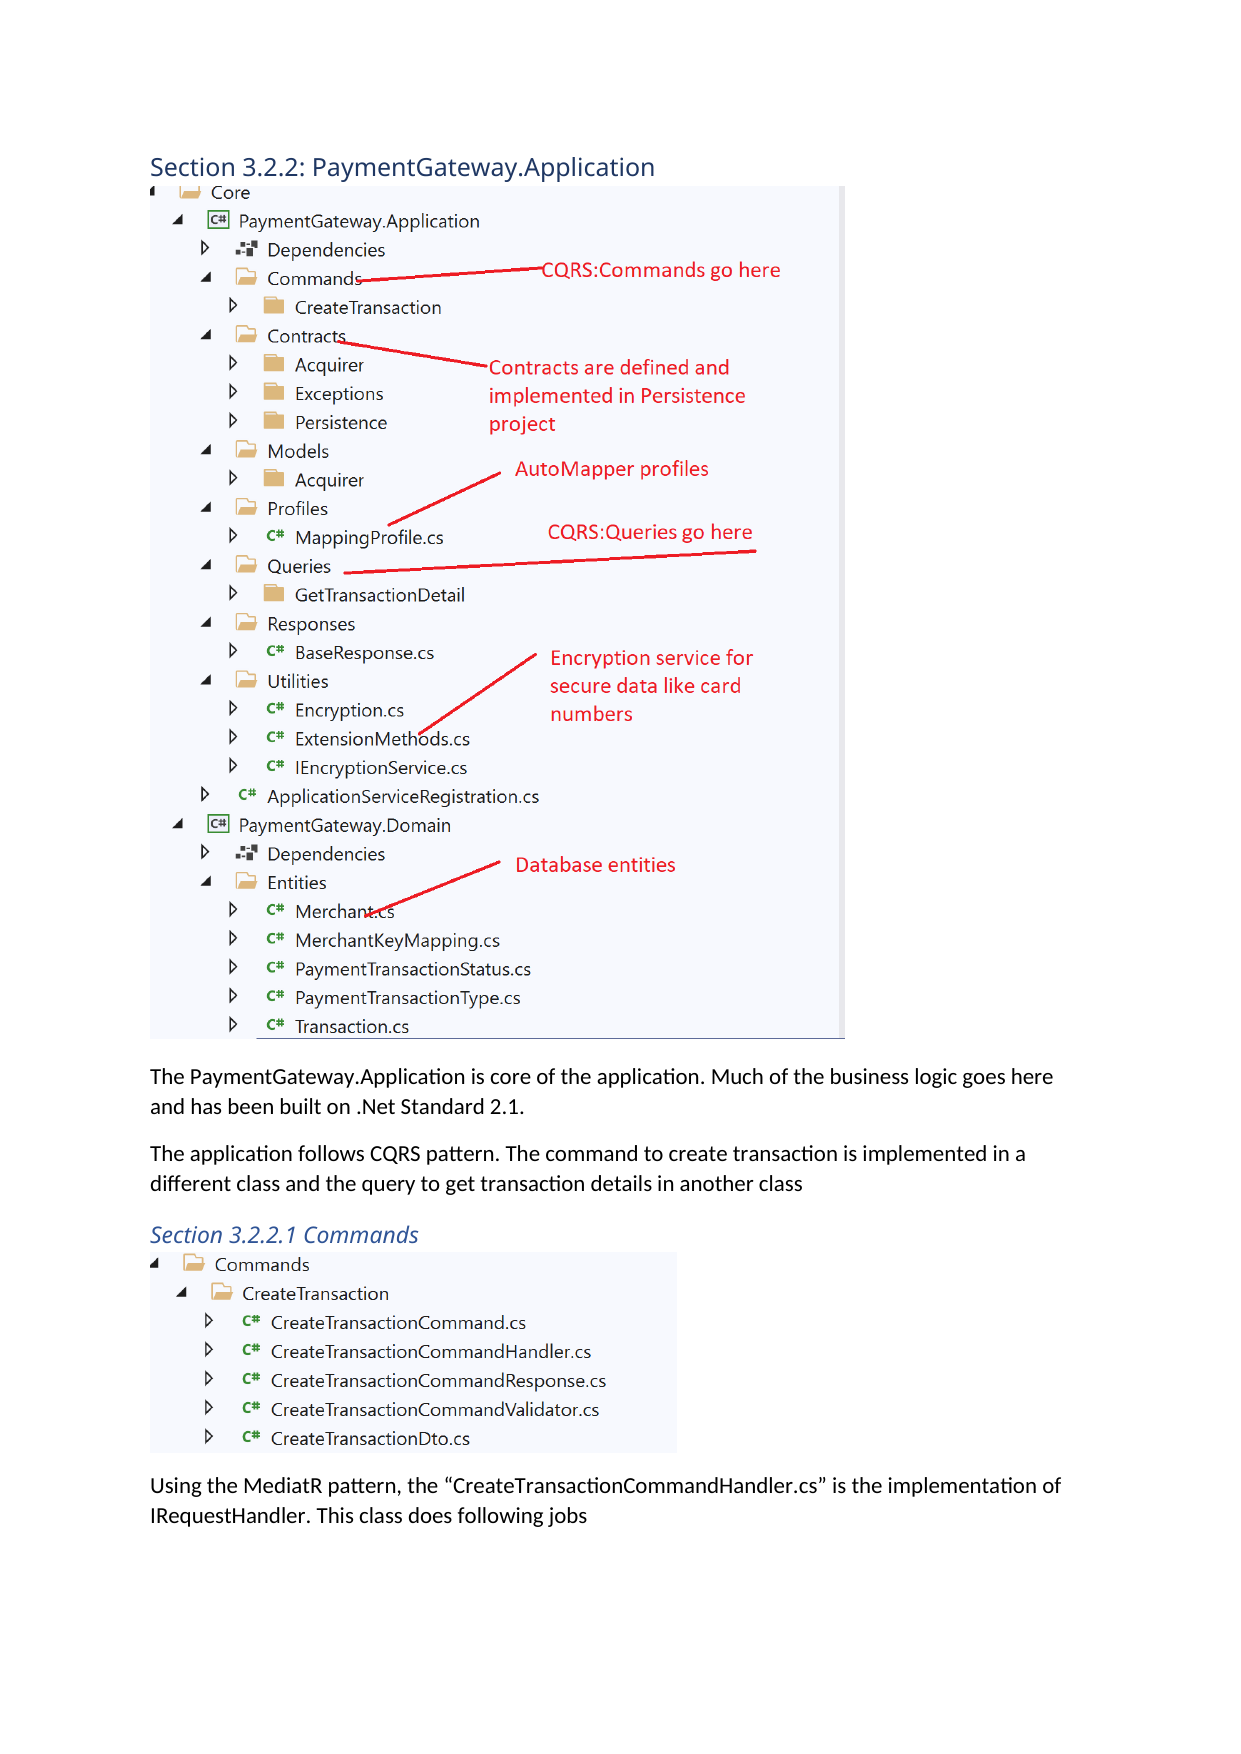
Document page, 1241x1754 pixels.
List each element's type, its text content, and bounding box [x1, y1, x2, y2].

subtitle Section 3.2.2.1 Commands [150, 1219, 1090, 1251]
subtitle Section 3.2.2: PaymentGateway.Application [150, 150, 1090, 184]
text The PaymentGateway.Application is core of the application. Much of the business logic goes here and has been built on .Net Standard 2.1. [150, 1062, 1090, 1120]
text The application follows CQRS pattern. The command to create transaction is implemented in a different class and the query to get transaction details in another class [150, 1139, 1090, 1197]
text Using the MediatR pattern, the “CreateTransactionCommandHandler.cs” is the implementation of IRequestHandler. This class does following jobs [150, 1471, 1090, 1529]
